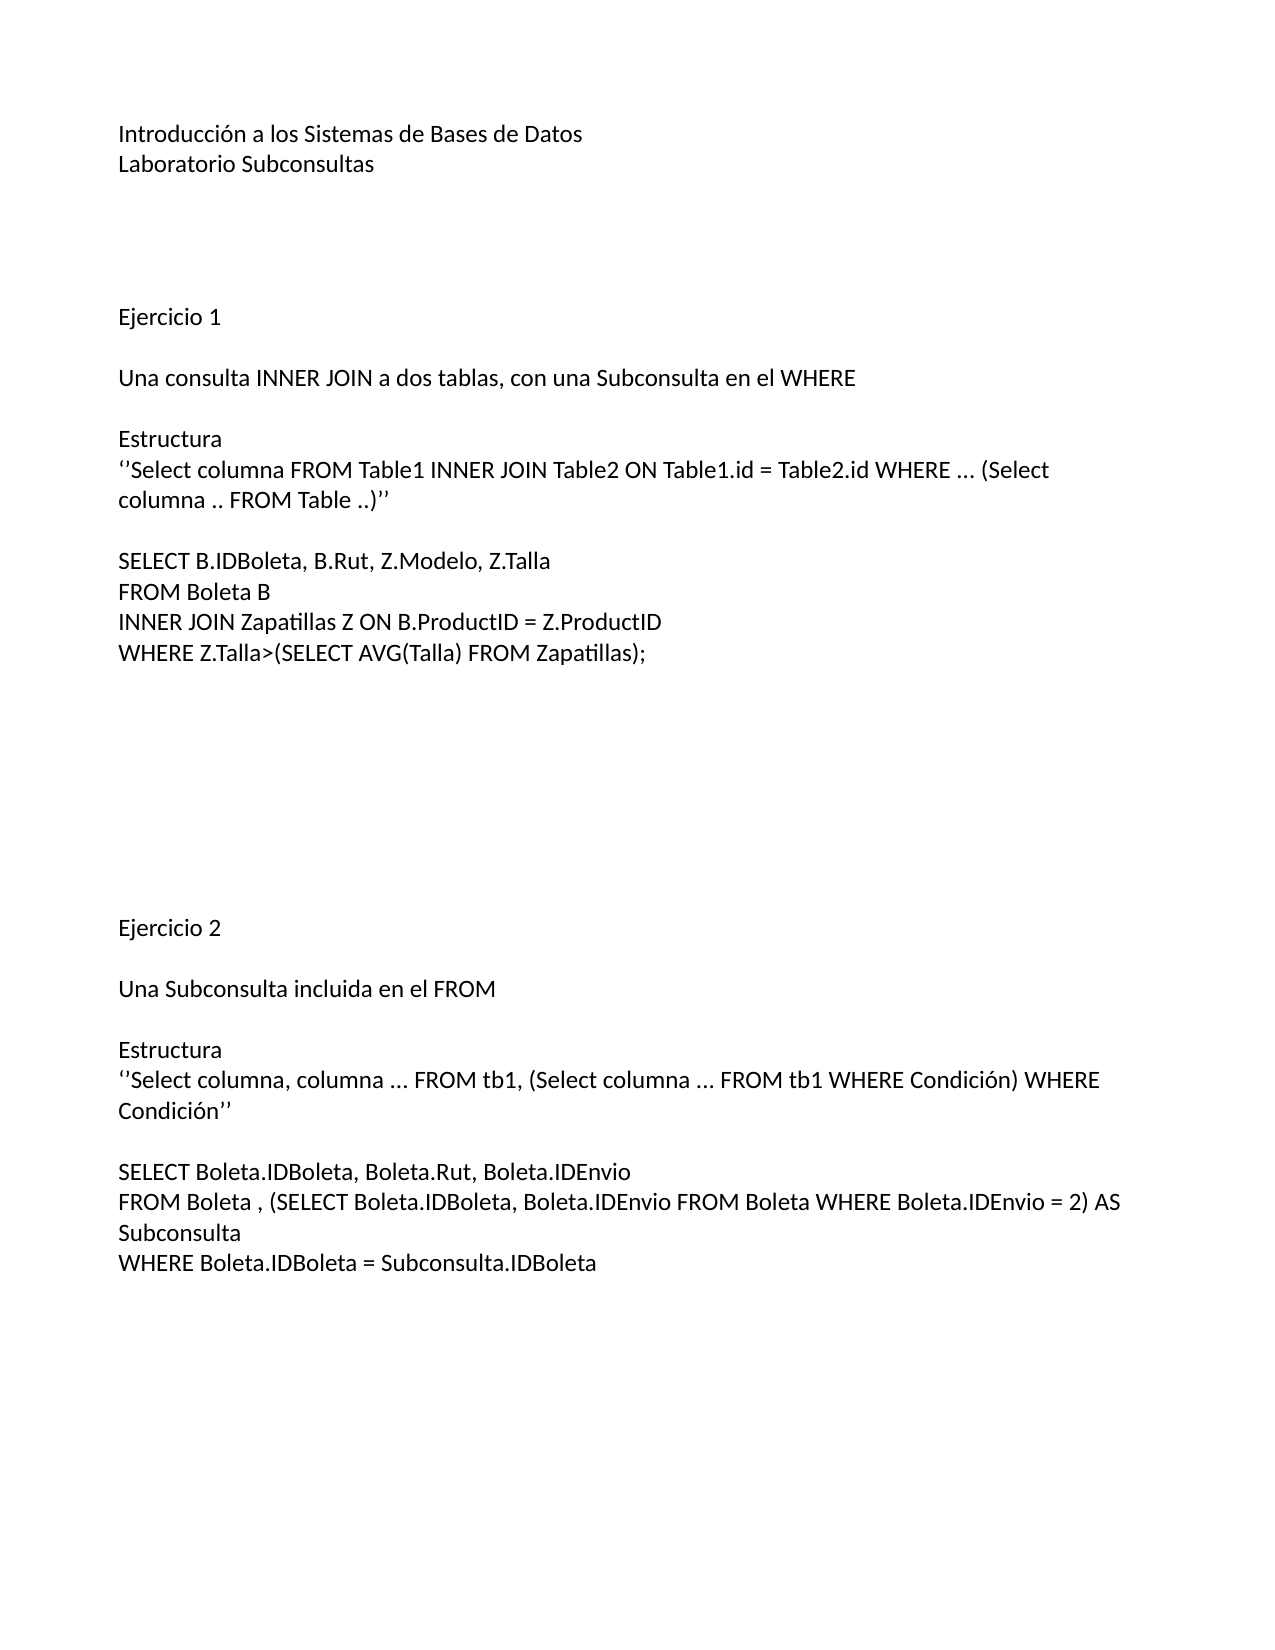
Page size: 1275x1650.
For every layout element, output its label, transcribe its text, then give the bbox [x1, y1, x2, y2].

text FROM Boleta , (SELECT Boleta.IDBoleta, Boleta.IDEnvio FROM Boleta WHERE Boleta.IDEnvio = 2) AS Subconsulta [118, 1186, 1157, 1247]
text Ejercicio 2 [118, 912, 1157, 942]
text INNER JOIN Zapatillas Z ON B.ProductID = Z.ProductID [118, 606, 1157, 637]
text FROM Boleta B [118, 576, 1157, 606]
text WHERE Boleta.IDBoleta = Subconsulta.IDBoleta [118, 1247, 1157, 1278]
text Estructura [118, 1034, 1157, 1064]
text ‘’Select columna, columna ... FROM tb1, (Select columna ... FROM tb1 WHERE Condición) WHERE Condición’’ [118, 1064, 1157, 1125]
text SELECT B.IDBoleta, B.Rut, Z.Modelo, Z.Talla [118, 545, 1157, 576]
text WHERE Z.Talla>(SELECT AVG(Talla) FROM Zapatillas); [118, 637, 1157, 667]
text Una consulta INNER JOIN a dos tablas, con una Subconsulta en el WHERE [118, 362, 1157, 393]
text SELECT Boleta.IDBoleta, Boleta.Rut, Boleta.IDEnvio [118, 1156, 1157, 1186]
text Ejercicio 1 [118, 301, 1157, 332]
text Introducción a los Sistemas de Bases de Datos [118, 118, 1157, 149]
text ‘’Select columna FROM Table1 INNER JOIN Table2 ON Table1.id = Table2.id WHERE ... (Select columna .. FROM Table ..)’’ [118, 454, 1157, 515]
text Laboratorio Subconsultas [118, 149, 1157, 179]
text Estructura [118, 423, 1157, 454]
text Una Subconsulta incluida en el FROM [118, 973, 1157, 1003]
